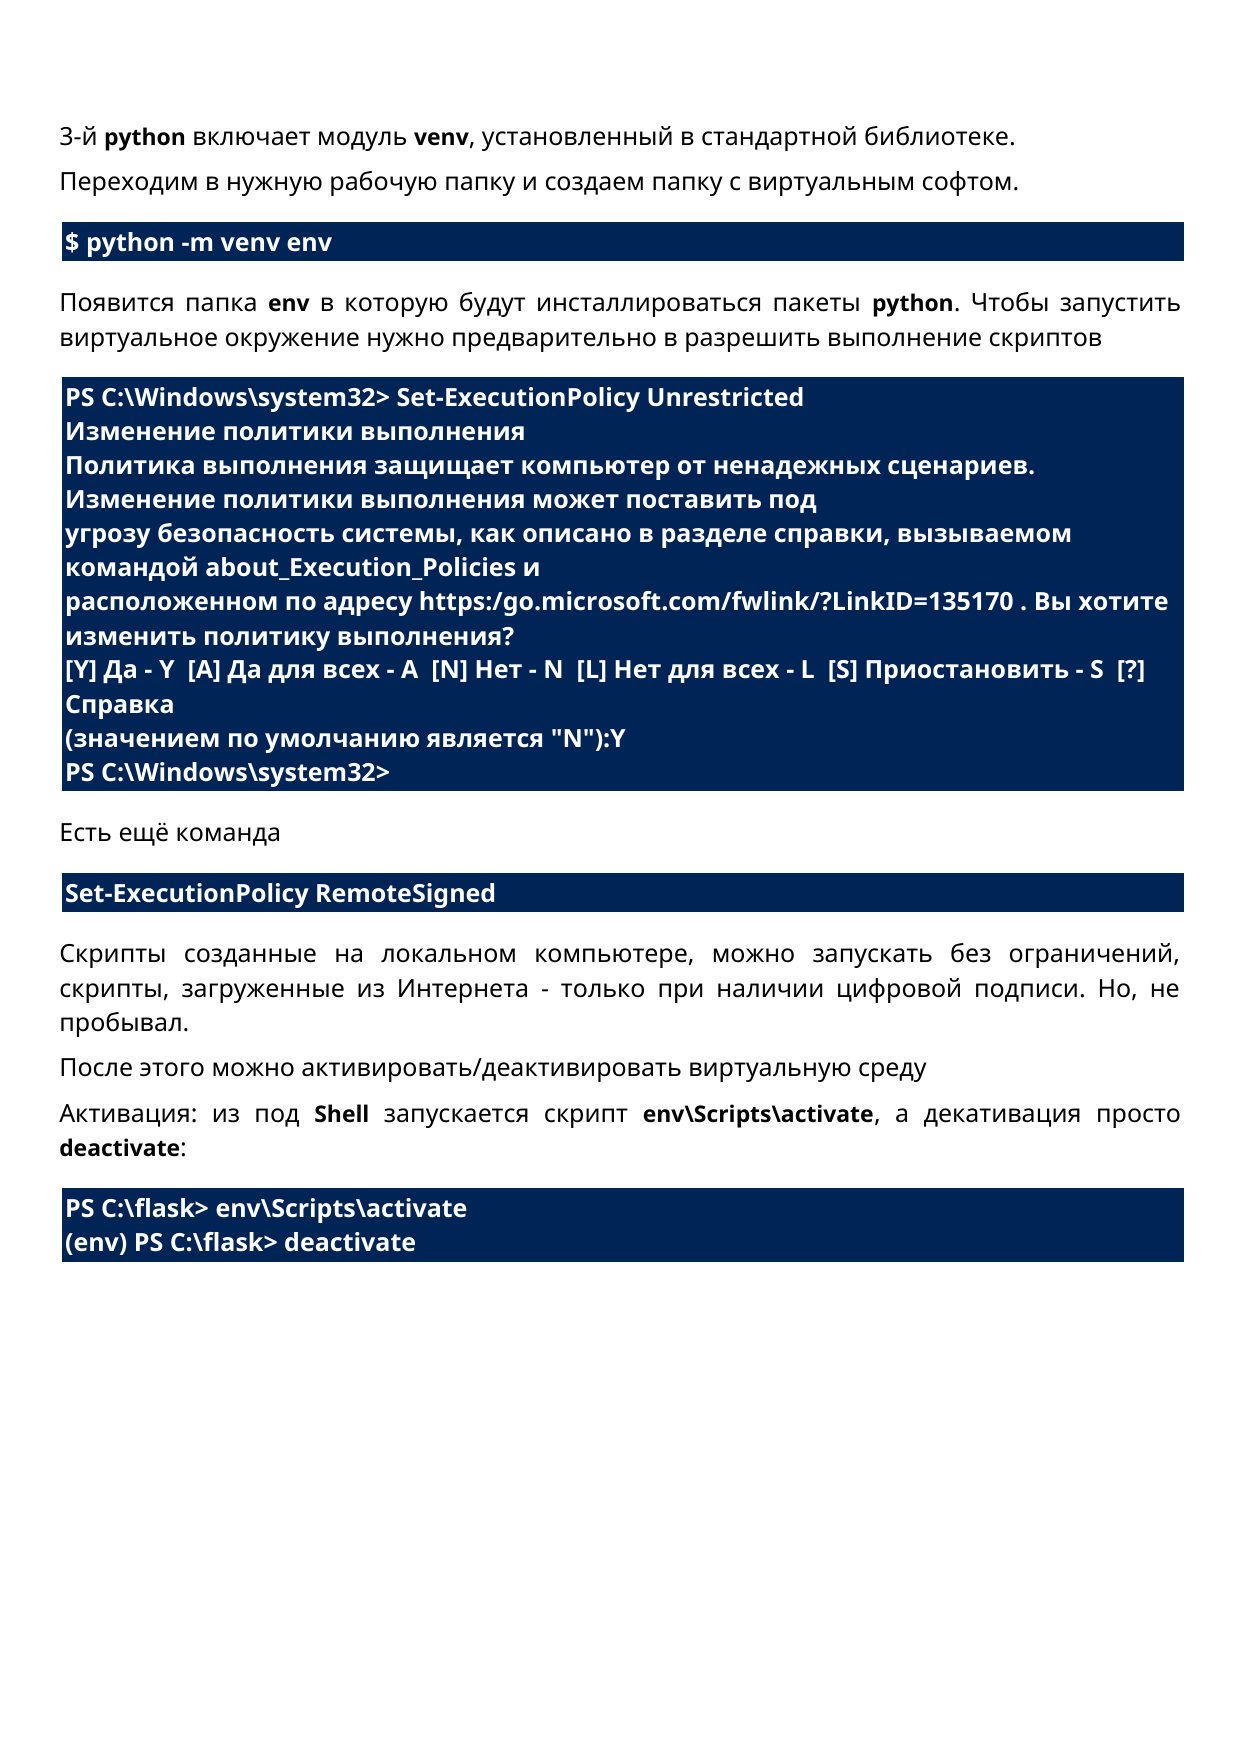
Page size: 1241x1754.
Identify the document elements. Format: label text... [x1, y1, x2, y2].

text Изменение политики выполнения [62, 414, 1184, 448]
text Set-ExecutionPolicy RemoteSigned [62, 873, 1184, 912]
text Появится папка env в которую будут инсталлироваться пакеты python. Чтобы запустить виртуальное окружение нужно предварительно в разрешить выполнение скриптов [59, 285, 1181, 353]
text Политика выполнения защищает компьютер от ненадежных сценариев. Изменение политики выполнения может поставить под [62, 448, 1184, 516]
text Переходим в нужную рабочую папку и создаем папку с виртуальным софтом. [59, 164, 1181, 198]
text (env) PS C:\flask> deactivate [62, 1224, 1184, 1262]
text После этого можно активировать/деактивировать виртуальную среду [59, 1050, 1181, 1084]
text PS C:\Windows\system32> Set-ExecutionPolicy Unrestricted [62, 377, 1184, 414]
text [Y] Да - Y [A] Да для всех - A [N] Нет - N [L] Нет для всех - L [S] Приостановить - S [?] Справка [62, 652, 1184, 720]
text PS C:\Windows\system32> [62, 754, 1184, 791]
text угрозу безопасность системы, как описано в разделе справки, вызываемом командой about_Execution_Policies и [62, 516, 1184, 584]
text (значением по умолчанию является "N"):Y [62, 720, 1184, 754]
text $ python -m venv env [62, 222, 1184, 261]
text 3-й python включает модуль venv, установленный в стандартной библиотеке. [59, 118, 1181, 152]
text Активация: из под Shell запускается скрипт env\Scripts\activate, а декативация просто deactivate: [59, 1096, 1181, 1164]
text PS C:\flask> env\Scripts\activate [62, 1188, 1184, 1224]
text Скрипты созданные на локальном компьютере, можно запускать без ограничений, скрипты, загруженные из Интернета - только при наличии цифровой подписи. Но, не пробывал. [59, 936, 1181, 1038]
text Есть ещё команда [59, 815, 1181, 849]
text расположенном по адресу https:/go.microsoft.com/fwlink/?LinkID=135170 . Вы хотите изменить политику выполнения? [62, 584, 1184, 652]
